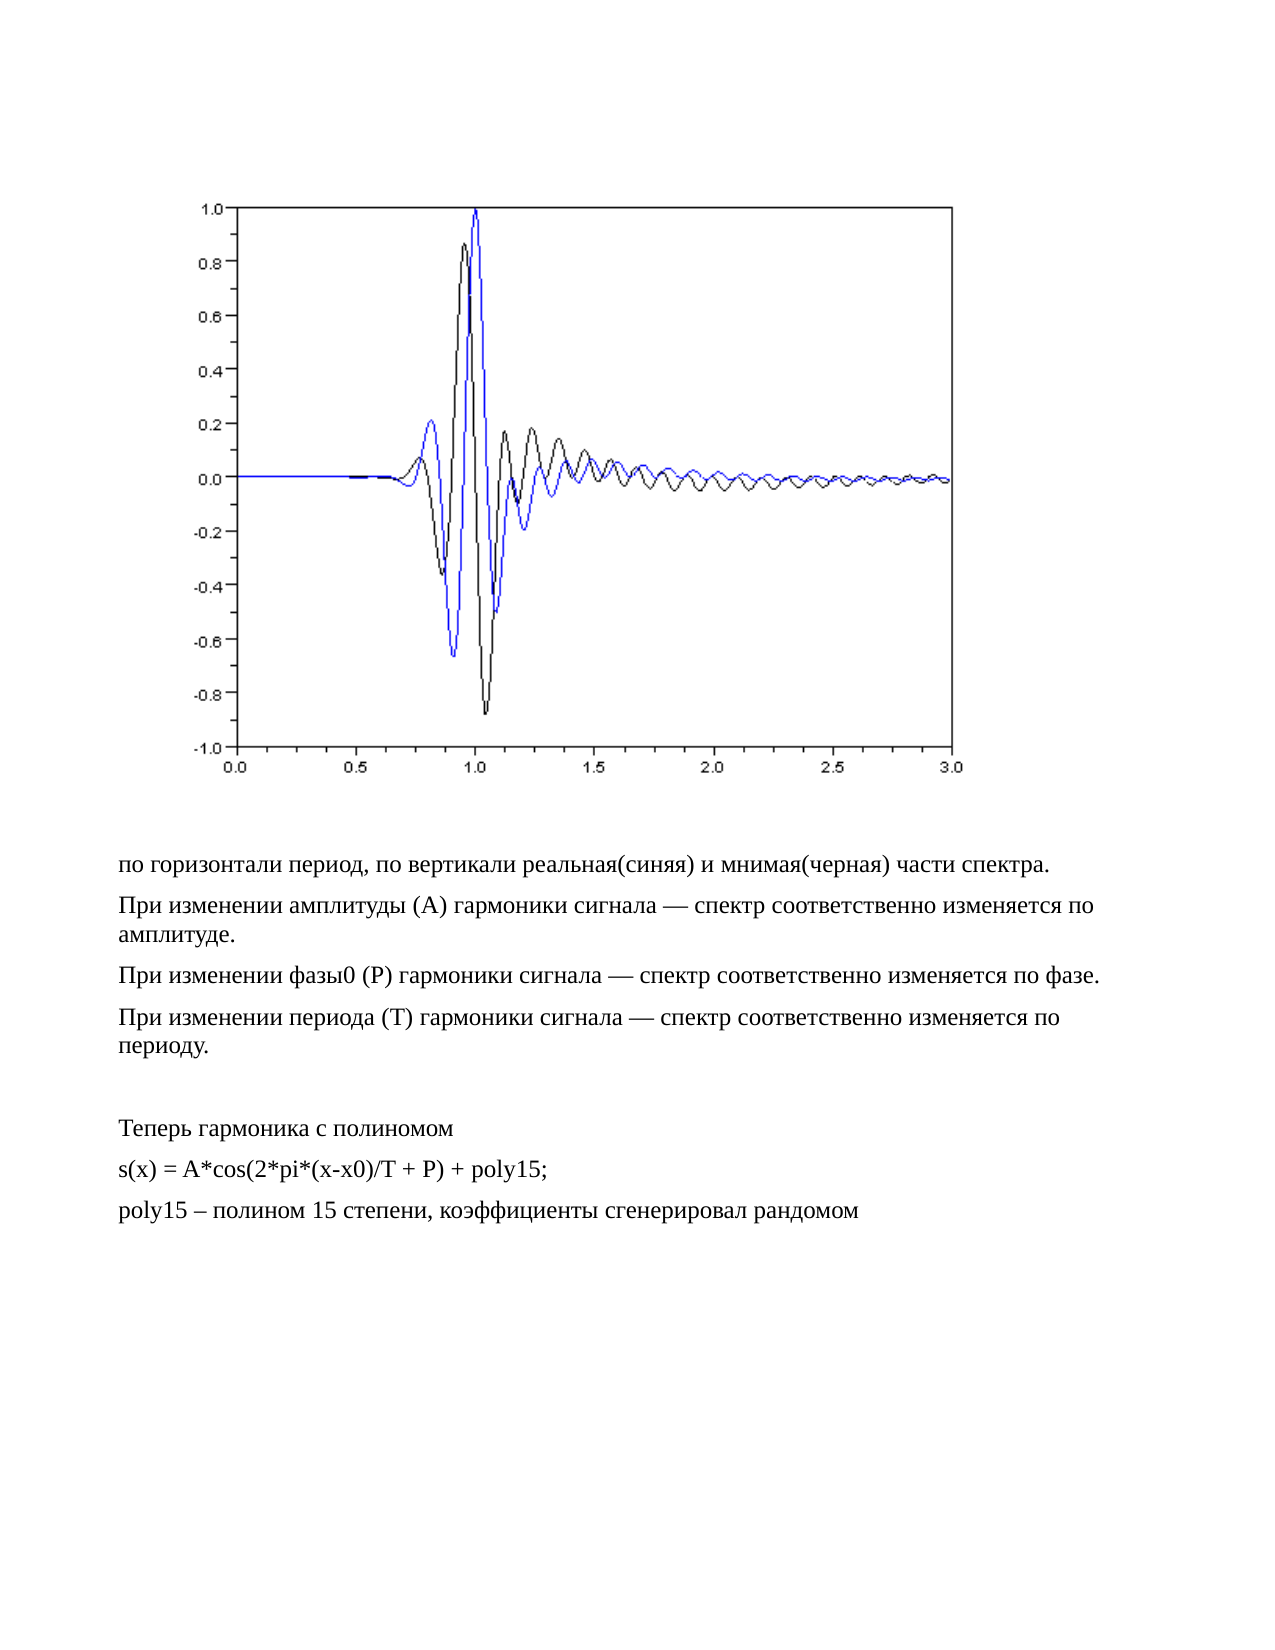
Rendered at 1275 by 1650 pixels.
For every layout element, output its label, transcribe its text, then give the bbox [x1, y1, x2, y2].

text s(x) = A*cos(2*pi*(x-x0)/T + P) + poly15; [118, 1154, 1157, 1183]
text При изменении периода (T) гармоники сигнала — спектр соответственно изменяется по периоду. [118, 1002, 1157, 1059]
text poly15 – полином 15 степени, коэффициенты сгенерировал рандомом [118, 1196, 1157, 1224]
text по горизонтали период, по вертикали реальная(синяя) и мнимая(черная) части спектра. [118, 849, 1157, 878]
text Теперь гармоника с полиномом [118, 1113, 1157, 1142]
text При изменении фазы0 (P) гармоники сигнала — спектр соответственно изменяется по фазе. [118, 961, 1157, 989]
picture [118, 118, 1072, 837]
text При изменении амплитуды (A) гармоники сигнала — спектр соответственно изменяется по амплитуде. [118, 891, 1157, 948]
